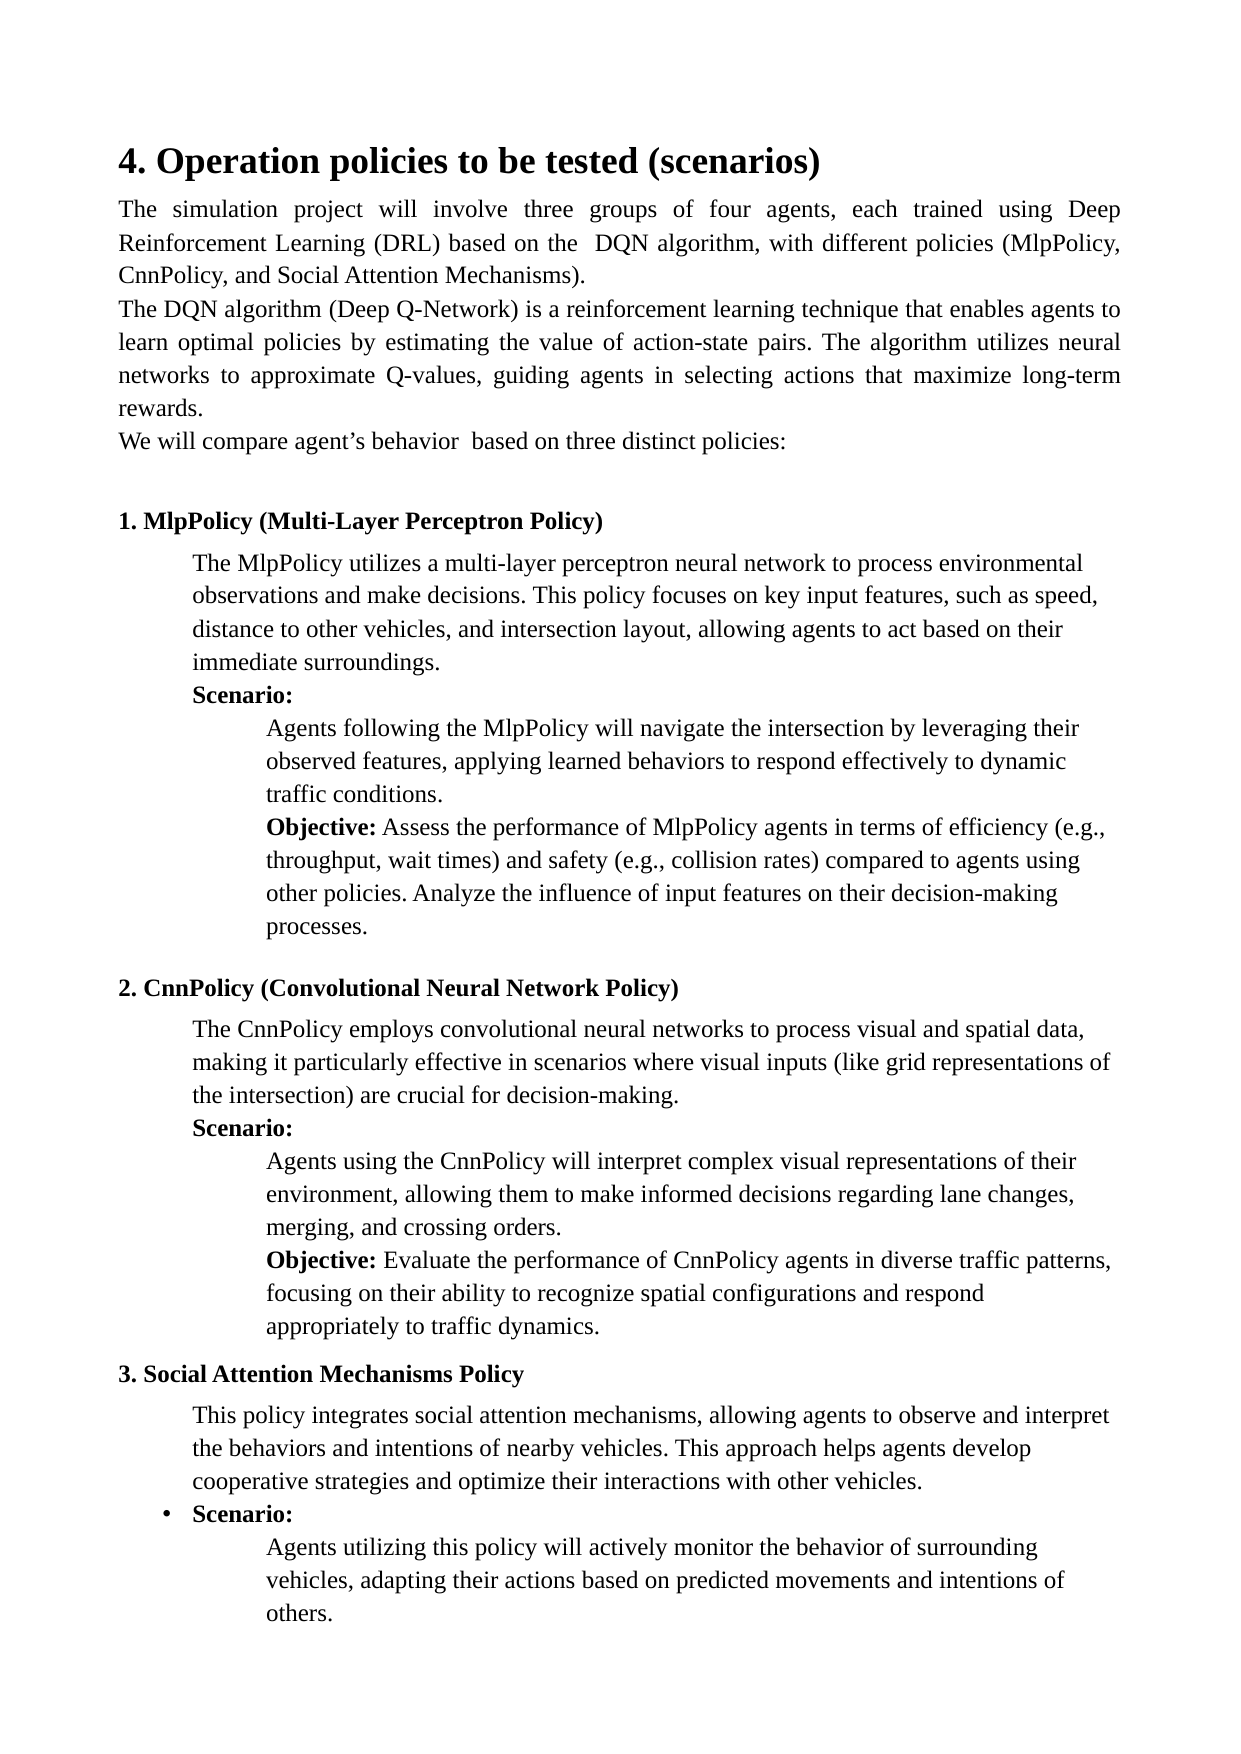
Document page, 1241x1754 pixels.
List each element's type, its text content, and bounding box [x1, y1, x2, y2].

subtitle 4. Operation policies to be tested (scenarios) [118, 139, 1122, 182]
text The DQN algorithm (Deep Q-Network) is a reinforcement learning technique that enables agents to learn optimal policies by estimating the value of action-state pairs. The algorithm utilizes neural networks to approximate Q-values, guiding agents in selecting actions that maximize long-term rewards. [118, 294, 1122, 421]
list Objective: Evaluate the performance of CnnPolicy agents in diverse traffic patterns, focusing on their ability to recognize spatial configurations and respond appropriately to traffic dynamics. [236, 1245, 1122, 1340]
list Scenario: [162, 1113, 1122, 1142]
list Scenario: [162, 1499, 1122, 1528]
text The simulation project will involve three groups of four agents, each trained using Deep Reinforcement Learning (DRL) based on the DQN algorithm, with different policies (MlpPolicy, CnnPolicy, and Social Attention Mechanisms). [118, 194, 1122, 289]
list Objective: Assess the performance of MlpPolicy agents in terms of efficiency (e.g., throughput, wait times) and safety (e.g., collision rates) compared to agents using other policies. Analyze the influence of input features on their decision-making processes. [236, 812, 1122, 939]
list Agents utilizing this policy will actively monitor the behavior of surrounding vehicles, adapting their actions based on predicted movements and intentions of others. [236, 1532, 1122, 1627]
list Agents using the CnnPolicy will interpret complex visual representations of their environment, allowing them to make informed decisions regarding lane changes, merging, and crossing orders. [236, 1146, 1122, 1241]
list Agents following the MlpPolicy will navigate the intersection by leveraging their observed features, applying learned behaviors to respond effectively to dynamic traffic conditions. [236, 713, 1122, 807]
list The CnnPolicy employs convolutional neural networks to process visual and spatial data, making it particularly effective in scenarios where visual inputs (like grid representations of the intersection) are crucial for decision-making. [162, 1014, 1122, 1109]
subtitle 3. Social Attention Mechanisms Policy [118, 1359, 1122, 1388]
list Scenario: [162, 680, 1122, 708]
text We will compare agent’s behavior based on three distinct policies: [118, 426, 1122, 454]
subtitle 1. MlpPolicy (Multi-Layer Perceptron Policy) [118, 506, 1122, 535]
subtitle 2. CnnPolicy (Convolutional Neural Network Policy) [118, 973, 1122, 1002]
list This policy integrates social attention mechanisms, allowing agents to observe and interpret the behaviors and intentions of nearby vehicles. This approach helps agents develop cooperative strategies and optimize their interactions with other vehicles. [162, 1400, 1122, 1495]
list The MlpPolicy utilizes a multi-layer perceptron neural network to process environmental observations and make decisions. This policy focuses on key input features, such as speed, distance to other vehicles, and intersection layout, allowing agents to act based on their immediate surroundings. [162, 548, 1122, 675]
